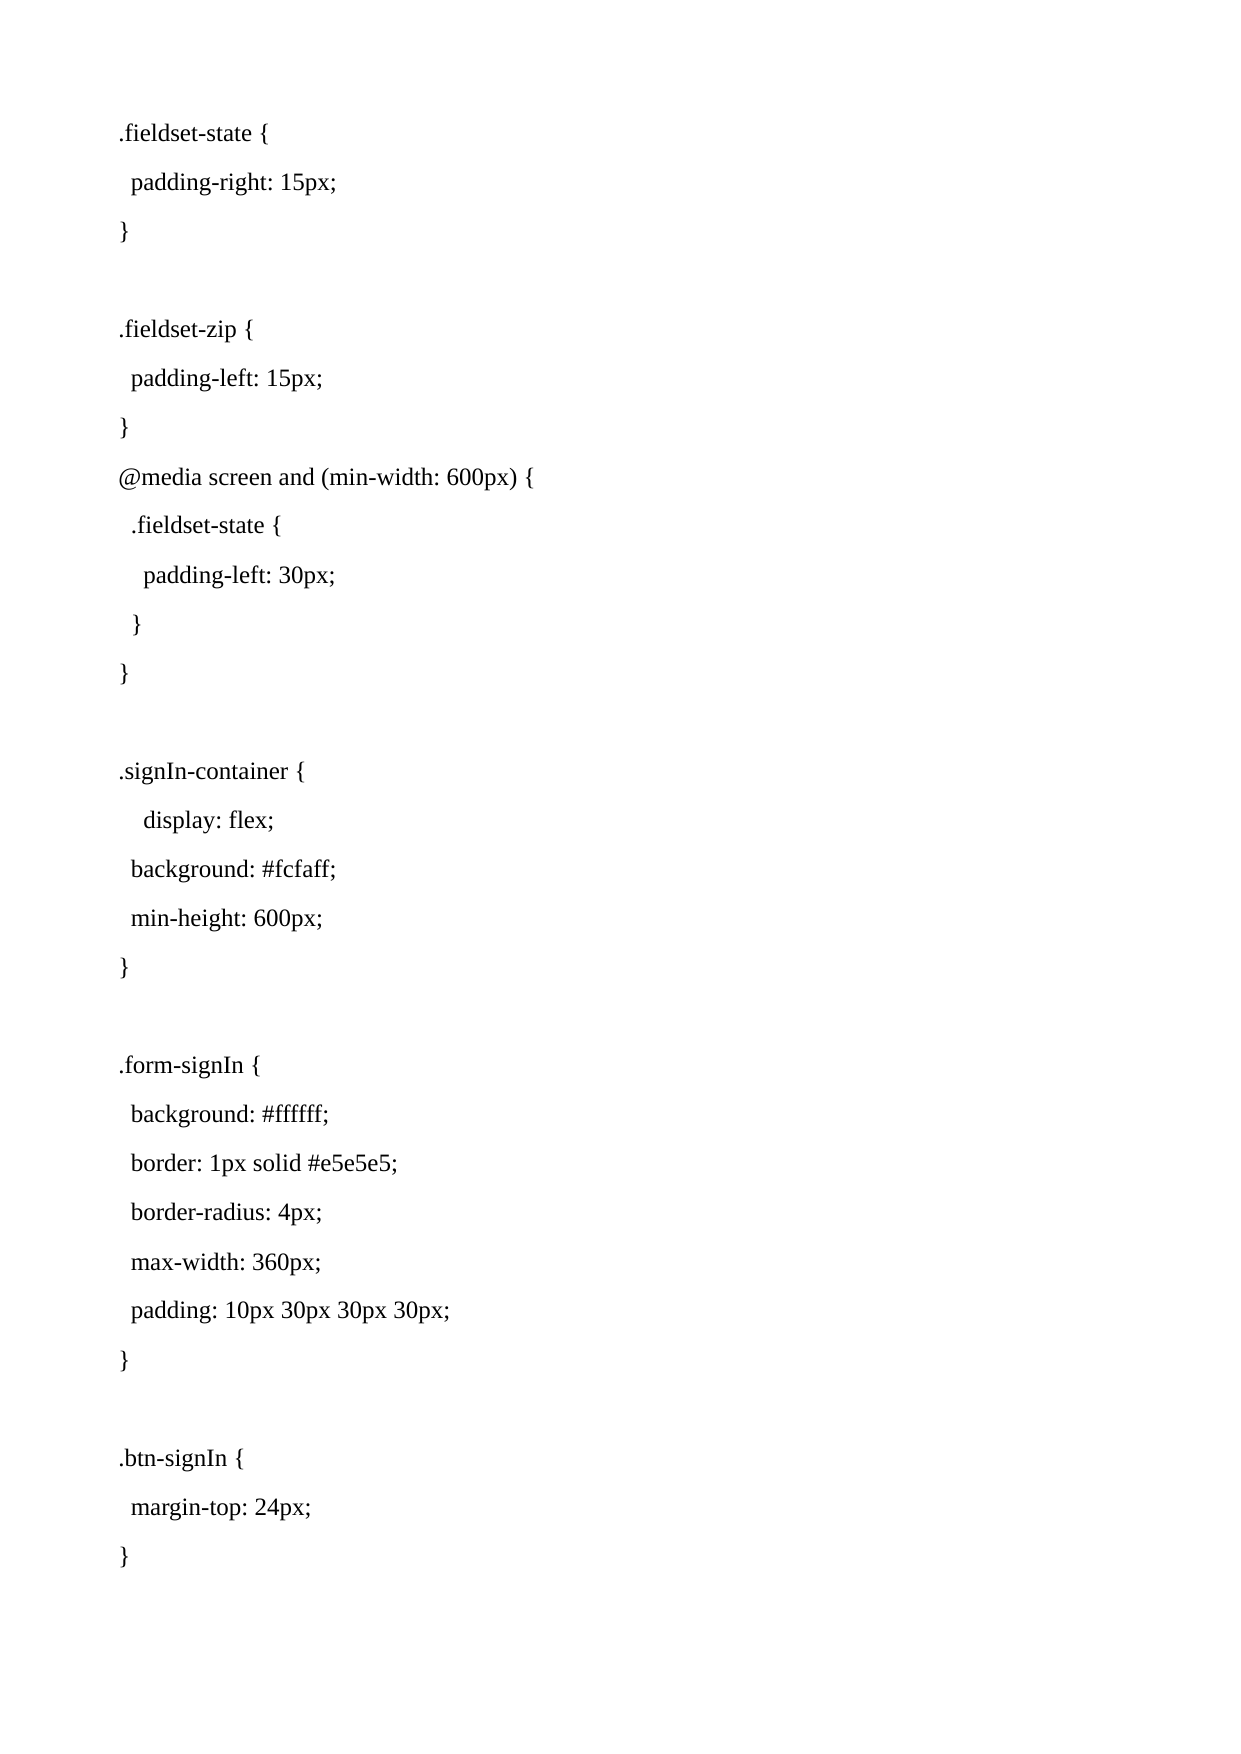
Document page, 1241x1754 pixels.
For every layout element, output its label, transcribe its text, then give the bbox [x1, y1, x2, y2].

text } [118, 1345, 1122, 1373]
text max-width: 360px; [118, 1247, 1122, 1275]
text .btn-signIn { [118, 1443, 1122, 1472]
text padding-left: 30px; [118, 560, 1122, 588]
text min-height: 600px; [118, 903, 1122, 932]
text display: flex; [118, 805, 1122, 834]
text .fieldset-state { [118, 118, 1122, 147]
text border: 1px solid #e5e5e5; [118, 1148, 1122, 1177]
text } [118, 412, 1122, 441]
text border-radius: 4px; [118, 1197, 1122, 1226]
text margin-top: 24px; [118, 1492, 1122, 1521]
text } [118, 216, 1122, 245]
text .signIn-container { [118, 756, 1122, 785]
text } [118, 1541, 1122, 1570]
text padding: 10px 30px 30px 30px; [118, 1296, 1122, 1324]
text } [118, 658, 1122, 687]
text @media screen and (min-width: 600px) { [118, 462, 1122, 490]
text padding-right: 15px; [118, 167, 1122, 196]
text .form-signIn { [118, 1050, 1122, 1079]
text } [118, 952, 1122, 981]
text padding-left: 15px; [118, 363, 1122, 392]
text .fieldset-state { [118, 511, 1122, 539]
text } [118, 609, 1122, 637]
text .fieldset-zip { [118, 314, 1122, 343]
text background: #ffffff; [118, 1099, 1122, 1128]
text background: #fcfaff; [118, 854, 1122, 883]
